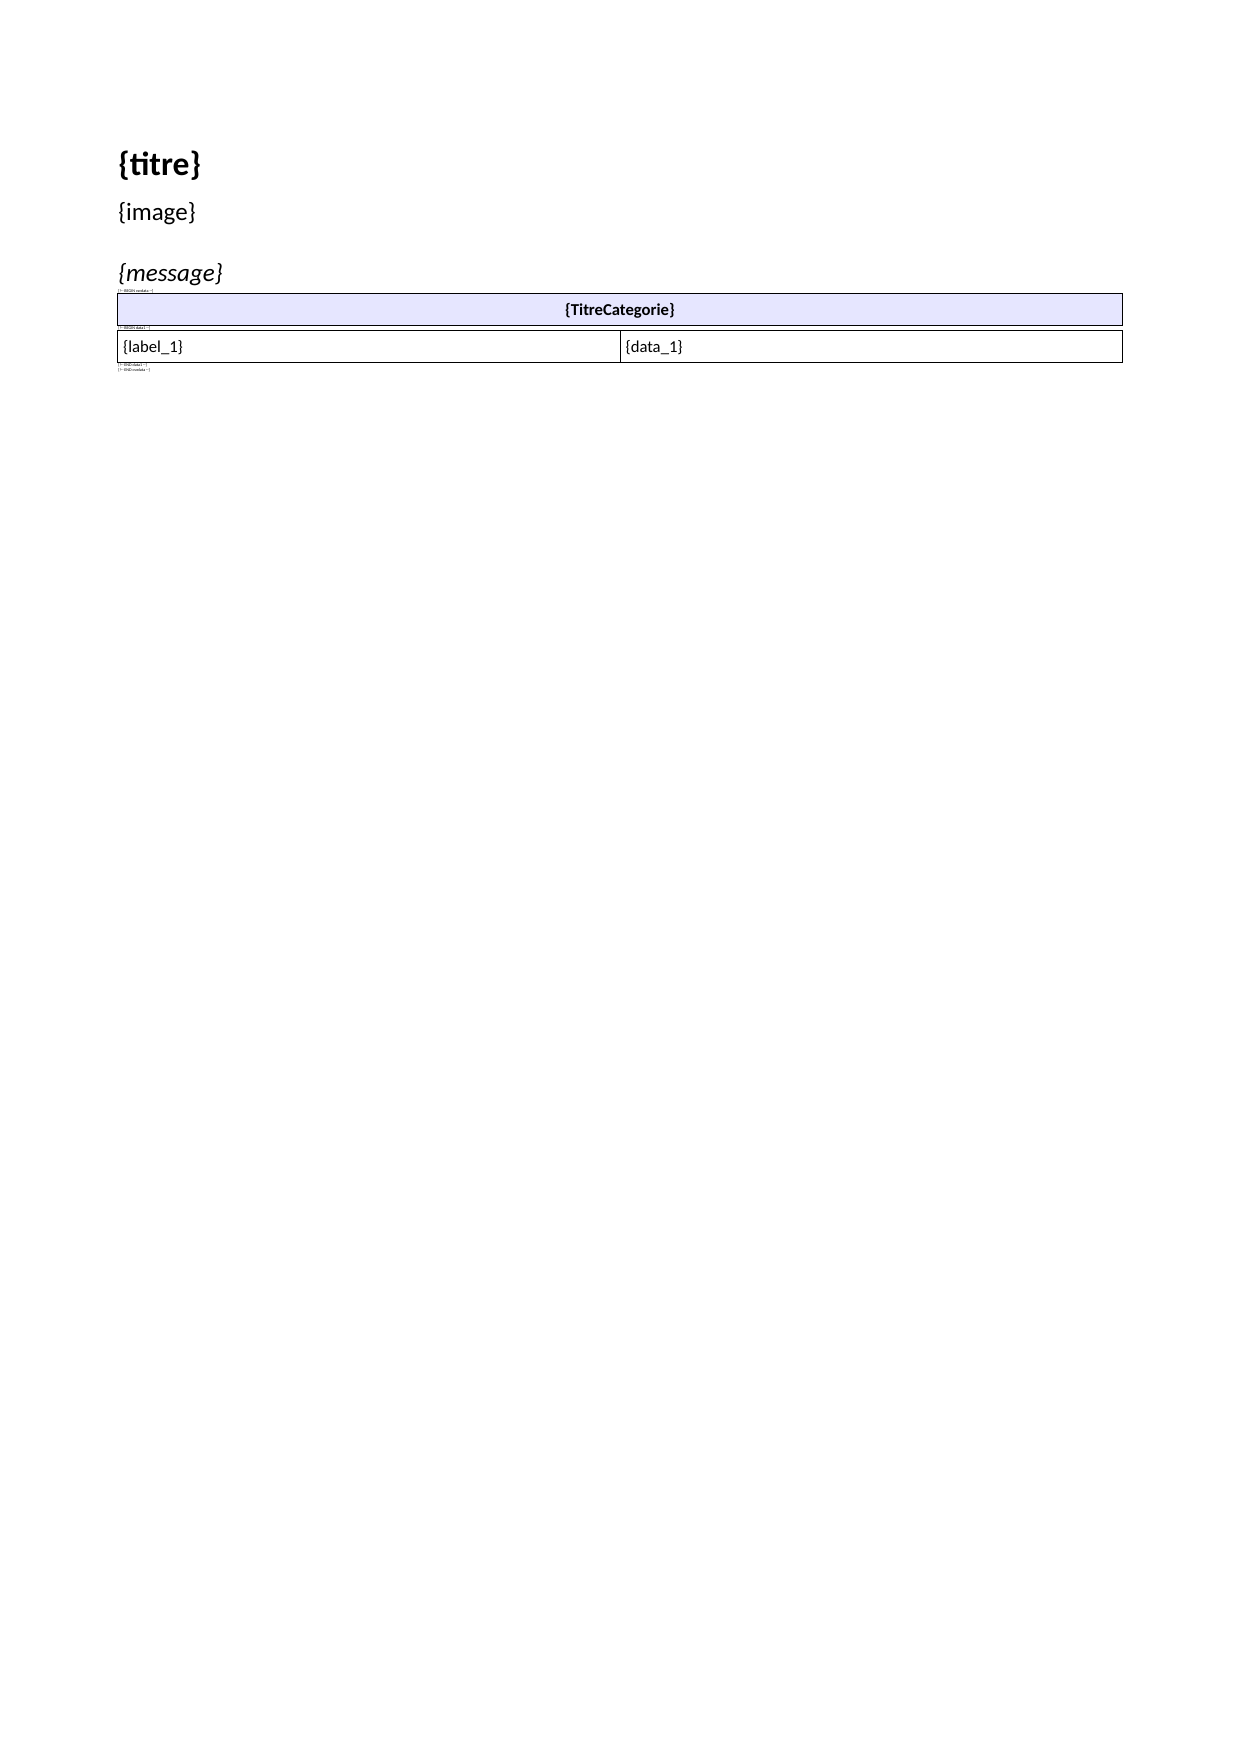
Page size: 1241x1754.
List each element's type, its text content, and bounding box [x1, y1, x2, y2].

text [!-- END data1 --] [119, 363, 1122, 367]
table_header {label_1} [118, 331, 620, 362]
table_header {data_1} [621, 331, 1122, 362]
text {message} [118, 227, 1122, 288]
text [!-- BEGIN data1 --] [119, 326, 1122, 330]
text [!-- END csvdata --] [118, 367, 1122, 372]
table_header {TitreCategorie} [118, 294, 1122, 325]
text {image} [118, 197, 1122, 227]
text [!-- BEGIN csvdata --] [118, 288, 1122, 293]
subtitle {titre} [118, 143, 1122, 184]
